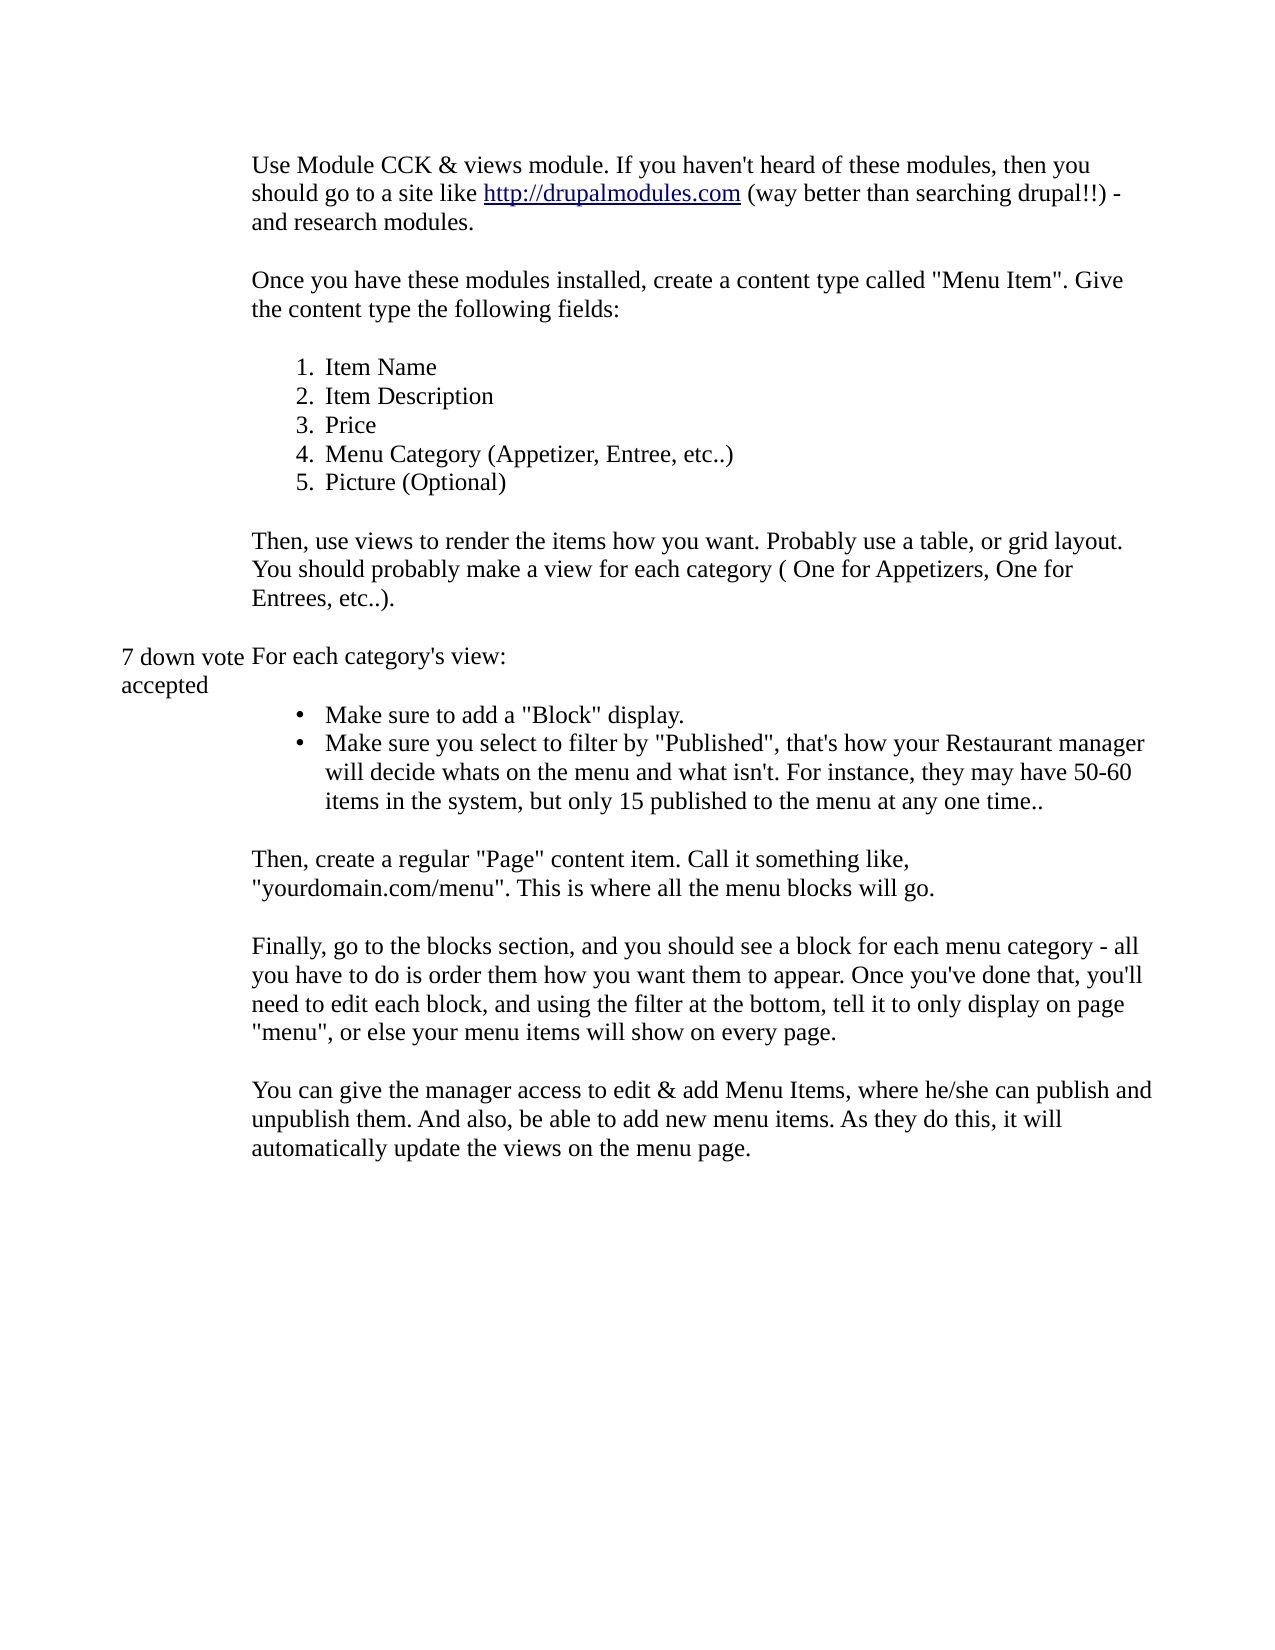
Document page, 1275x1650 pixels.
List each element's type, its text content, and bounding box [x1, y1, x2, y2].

table_header 7 down vote accepted [118, 147, 248, 1194]
table_header Use Module CCK & views module. If you haven't heard of these modules, then you should go to a site like http://drupalmodules.com (way better than searching drupal!!) - and research modules. Once you have these modules installed, create a content type called "Menu Item". Give the content type the following fields: Item Name Item Description Price Menu Category (Appetizer, Entree, etc..) Picture (Optional) Then, use views to render the items how you want. Probably use a table, or grid layout. You should probably make a view for each category ( One for Appetizers, One for Entrees, etc..). For each category's view: Make sure to add a "Block" display. Make sure you select to filter by "Published", that's how your Restaurant manager will decide whats on the menu and what isn't. For instance, they may have 50-60 items in the system, but only 15 published to the menu at any one time.. Then, create a regular "Page" content item. Call it something like, "yourdomain.com/menu". This is where all the menu blocks will go. Finally, go to the blocks section, and you should see a block for each menu category - all you have to do is order them how you want them to appear. Once you've done that, you'll need to edit each block, and using the filter at the bottom, tell it to only display on page "menu", or else your menu items will show on every page. You can give the manager access to edit & add Menu Items, where he/she can publish and unpublish them. And also, be able to add new menu items. As they do this, it will automatically update the views on the menu page. [249, 147, 1157, 1194]
